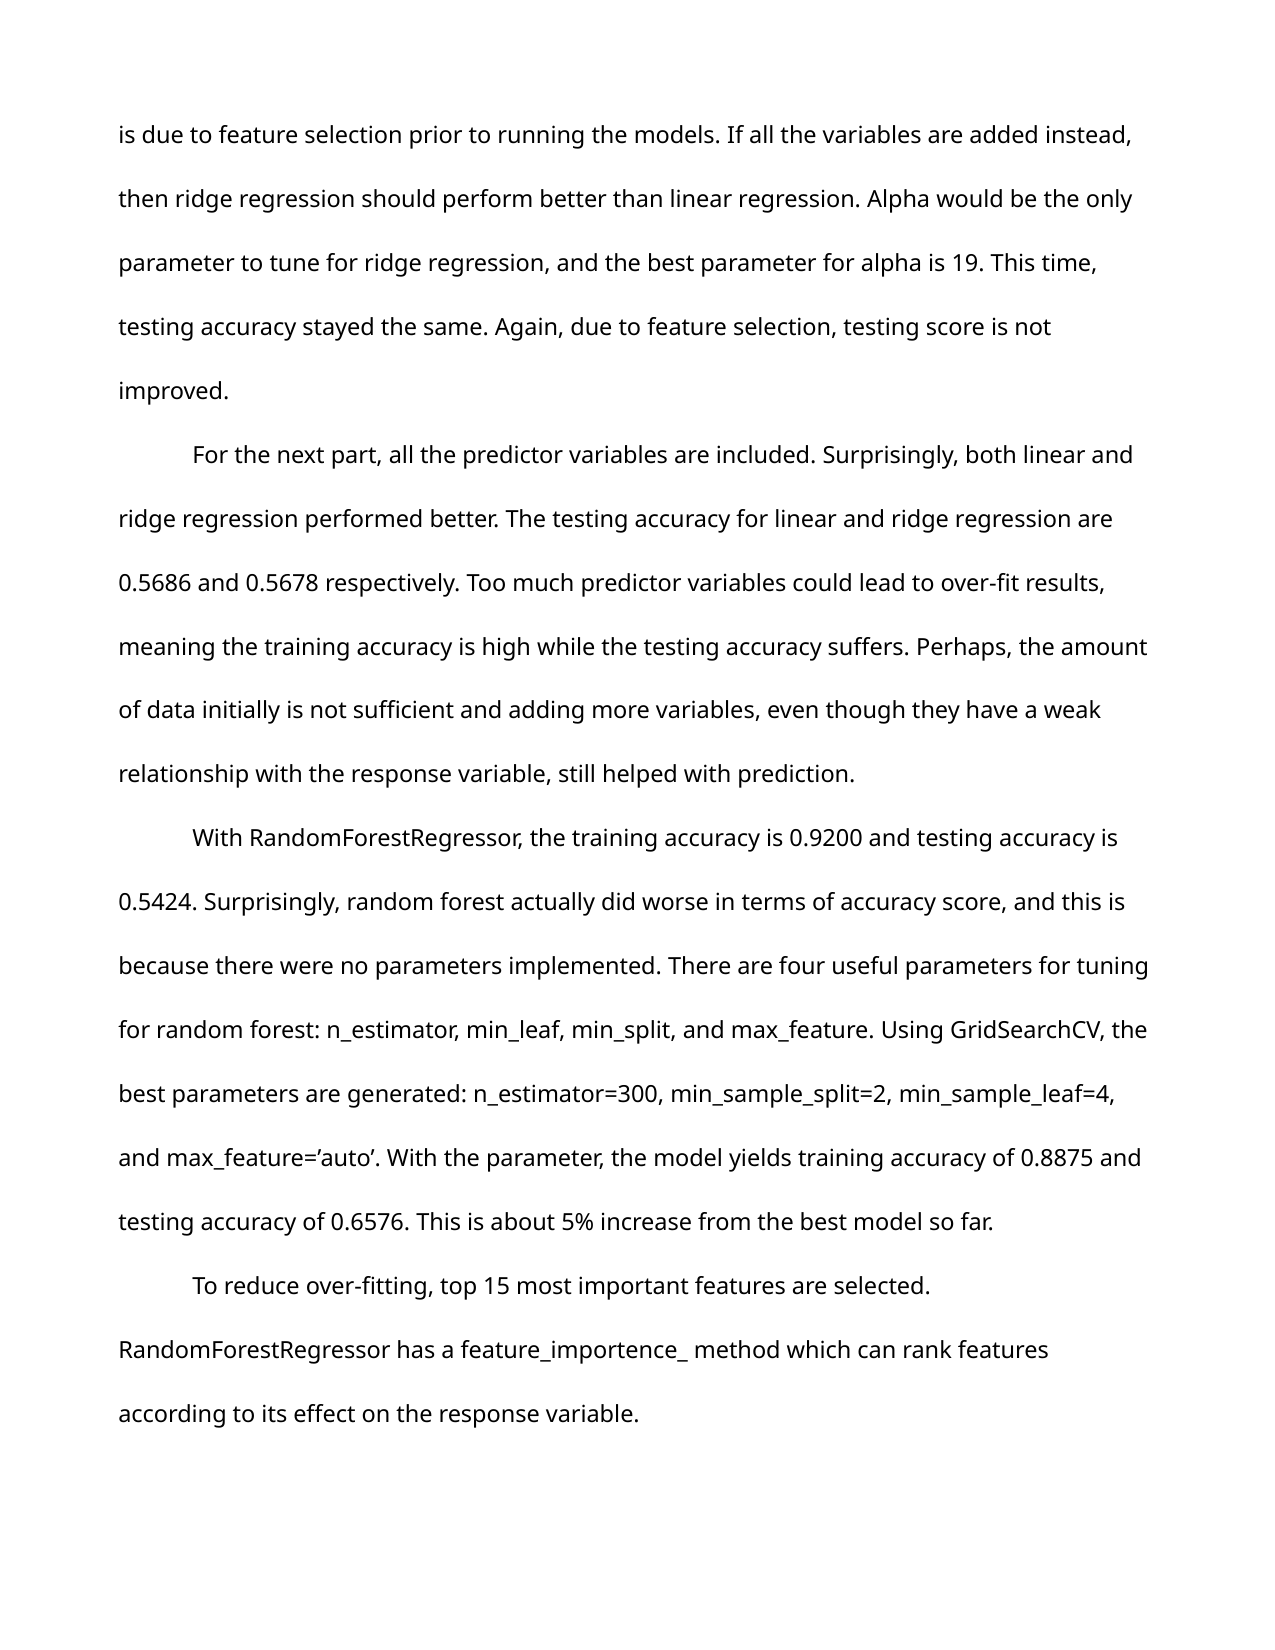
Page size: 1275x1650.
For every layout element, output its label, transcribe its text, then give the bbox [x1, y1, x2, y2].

text To reduce over-fitting, top 15 most important features are selected. RandomForestRegressor has a feature_importence_ method which can rank features according to its effect on the response variable. [118, 1269, 1157, 1429]
text is due to feature selection prior to running the models. If all the variables are added instead, then ridge regression should perform better than linear regression. Alpha would be the only parameter to tune for ridge regression, and the best parameter for alpha is 19. This time, testing accuracy stayed the same. Again, due to feature selection, testing score is not improved. [118, 118, 1157, 406]
text For the next part, all the predictor variables are included. Surprisingly, both linear and ridge regression performed better. The testing accuracy for linear and ridge regression are 0.5686 and 0.5678 respectively. Too much predictor variables could lead to over-fit results, meaning the training accuracy is high while the testing accuracy suffers. Perhaps, the amount of data initially is not sufficient and adding more variables, even though they have a weak relationship with the response variable, still helped with prediction. [118, 438, 1157, 790]
text With RandomForestRegressor, the training accuracy is 0.9200 and testing accuracy is 0.5424. Surprisingly, random forest actually did worse in terms of accuracy score, and this is because there were no parameters implemented. There are four useful parameters for tuning for random forest: n_estimator, min_leaf, min_split, and max_feature. Using GridSearchCV, the best parameters are generated: n_estimator=300, min_sample_split=2, min_sample_leaf=4, and max_feature=’auto’. With the parameter, the model yields training accuracy of 0.8875 and testing accuracy of 0.6576. This is about 5% increase from the best model so far. [118, 822, 1157, 1237]
